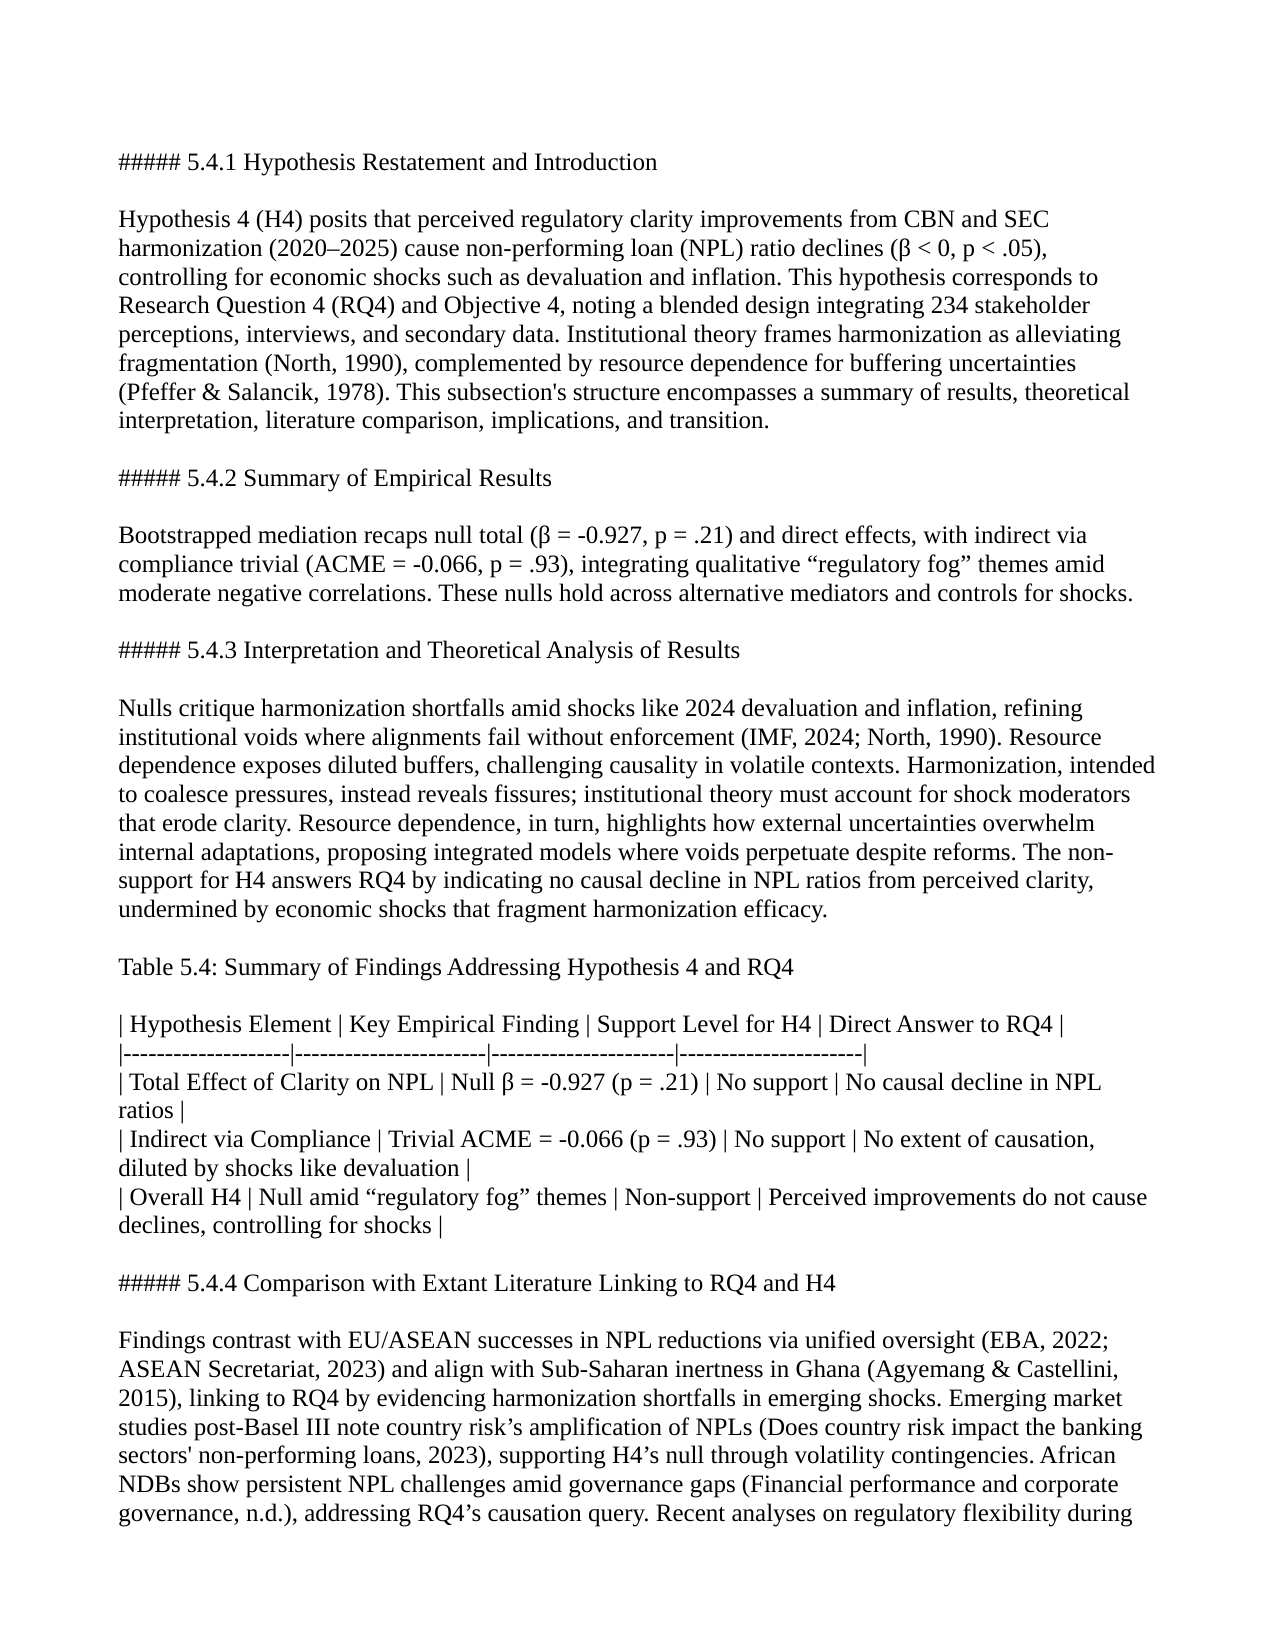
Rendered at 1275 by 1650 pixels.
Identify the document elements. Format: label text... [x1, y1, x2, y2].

text Table 5.4: Summary of Findings Addressing Hypothesis 4 and RQ4 [118, 952, 1157, 981]
text ##### 5.4.2 Summary of Empirical Results [118, 463, 1157, 492]
text | Total Effect of Clarity on NPL | Null β = -0.927 (p = .21) | No support | No causal decline in NPL ratios | [118, 1067, 1157, 1124]
text ##### 5.4.3 Interpretation and Theoretical Analysis of Results [118, 636, 1157, 664]
text ##### 5.4.1 Hypothesis Restatement and Introduction [118, 147, 1157, 176]
text Bootstrapped mediation recaps null total (β = -0.927, p = .21) and direct effects, with indirect via compliance trivial (ACME = -0.066, p = .93), integrating qualitative “regulatory fog” themes amid moderate negative correlations. These nulls hold across alternative mediators and controls for shocks. [118, 521, 1157, 607]
text | Hypothesis Element | Key Empirical Finding | Support Level for H4 | Direct Answer to RQ4 | [118, 1009, 1157, 1038]
text Findings contrast with EU/ASEAN successes in NPL reductions via unified oversight (EBA, 2022; ASEAN Secretariat, 2023) and align with Sub-Saharan inertness in Ghana (Agyemang & Castellini, 2015), linking to RQ4 by evidencing harmonization shortfalls in emerging shocks. Emerging market studies post-Basel III note country risk’s amplification of NPLs (Does country risk impact the banking sectors' non-performing loans, 2023), supporting H4’s null through volatility contingencies. African NDBs show persistent NPL challenges amid governance gaps (Financial performance and corporate governance, n.d.), addressing RQ4’s causation query. Recent analyses on regulatory flexibility during [118, 1326, 1157, 1527]
text |--------------------|-----------------------|----------------------|----------------------| [118, 1038, 1157, 1067]
text Hypothesis 4 (H4) posits that perceived regulatory clarity improvements from CBN and SEC harmonization (2020–2025) cause non-performing loan (NPL) ratio declines (β < 0, p < .05), controlling for economic shocks such as devaluation and inflation. This hypothesis corresponds to Research Question 4 (RQ4) and Objective 4, noting a blended design integrating 234 stakeholder perceptions, interviews, and secondary data. Institutional theory frames harmonization as alleviating fragmentation (North, 1990), complemented by resource dependence for buffering uncertainties (Pfeffer & Salancik, 1978). This subsection's structure encompasses a summary of results, theoretical interpretation, literature comparison, implications, and transition. [118, 204, 1157, 434]
text | Overall H4 | Null amid “regulatory fog” themes | Non-support | Perceived improvements do not cause declines, controlling for shocks | [118, 1182, 1157, 1239]
text | Indirect via Compliance | Trivial ACME = -0.066 (p = .93) | No support | No extent of causation, diluted by shocks like devaluation | [118, 1124, 1157, 1182]
text ##### 5.4.4 Comparison with Extant Literature Linking to RQ4 and H4 [118, 1268, 1157, 1297]
text Nulls critique harmonization shortfalls amid shocks like 2024 devaluation and inflation, refining institutional voids where alignments fail without enforcement (IMF, 2024; North, 1990). Resource dependence exposes diluted buffers, challenging causality in volatile contexts. Harmonization, intended to coalesce pressures, instead reveals fissures; institutional theory must account for shock moderators that erode clarity. Resource dependence, in turn, highlights how external uncertainties overwhelm internal adaptations, proposing integrated models where voids perpetuate despite reforms. The non-support for H4 answers RQ4 by indicating no causal decline in NPL ratios from perceived clarity, undermined by economic shocks that fragment harmonization efficacy. [118, 693, 1157, 923]
